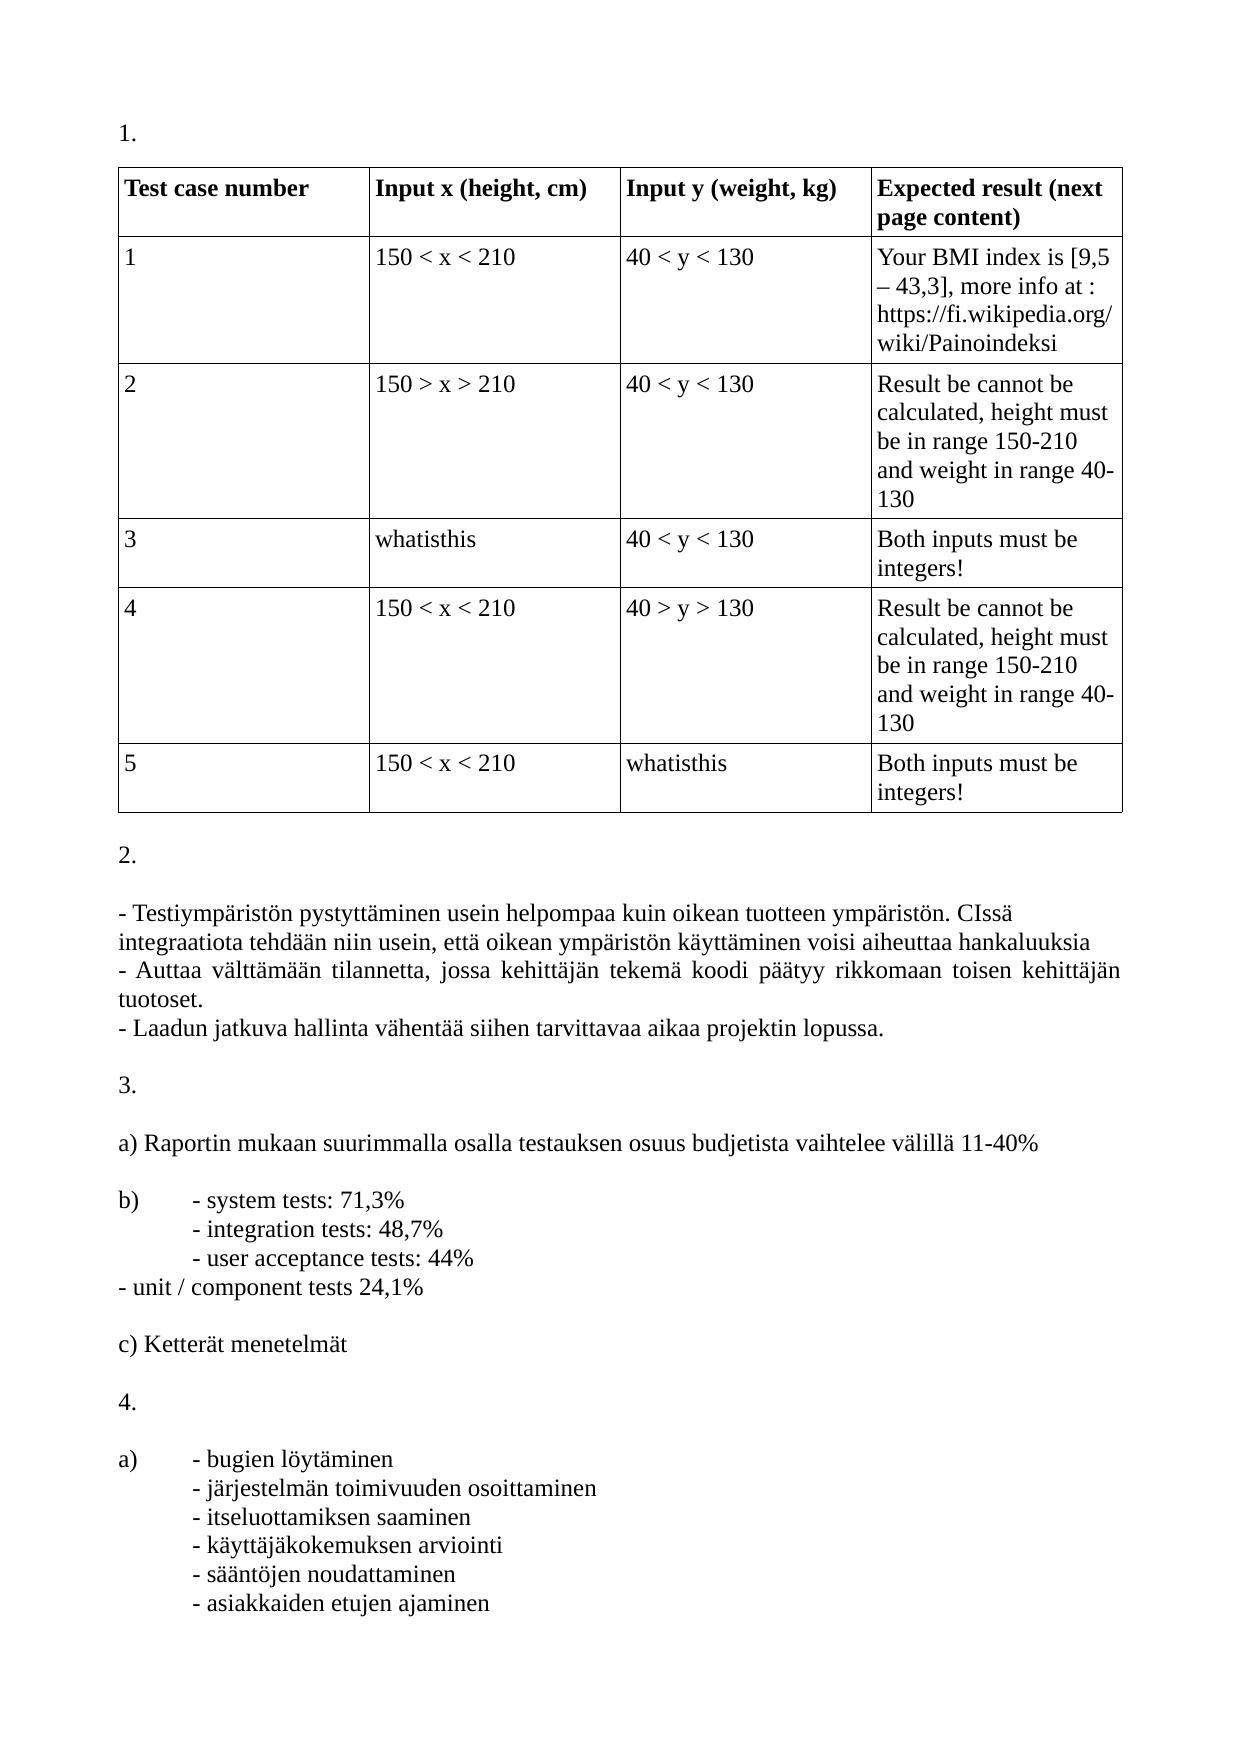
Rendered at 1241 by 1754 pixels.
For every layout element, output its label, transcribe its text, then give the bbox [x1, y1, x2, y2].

text - user acceptance tests: 44% [118, 1243, 1122, 1272]
table_cell 3 [119, 519, 369, 587]
text 4. [118, 1387, 1122, 1415]
text - Testiympäristön pystyttäminen usein helpompaa kuin oikean tuotteen ympäristön. CIssä integraatiota tehdään niin usein, että oikean ympäristön käyttäminen voisi aiheuttaa hankaluuksia [118, 898, 1122, 955]
table_cell 1 [119, 237, 369, 363]
table_header Expected result (next page content) [872, 168, 1122, 236]
table_cell 5 [119, 744, 369, 812]
table_cell Result be cannot be calculated, height must be in range 150-210 and weight in range 40-130 [872, 588, 1122, 742]
table_header Test case number [119, 168, 369, 236]
text - unit / component tests 24,1% [118, 1272, 1122, 1300]
text c) Ketterät menetelmät [118, 1329, 1122, 1358]
table_header Input y (weight, kg) [621, 168, 871, 236]
table_cell 150 < x < 210 [370, 744, 620, 812]
table_cell Your BMI index is [9,5 – 43,3], more info at : https://fi.wikipedia.org/wiki/Painoindeksi [872, 237, 1122, 363]
text b) - system tests: 71,3% [118, 1185, 1122, 1214]
table_cell whatisthis [621, 744, 871, 812]
table_cell 40 < y < 130 [621, 364, 871, 518]
table_cell 40 < y < 130 [621, 237, 871, 363]
text - integration tests: 48,7% [118, 1214, 1122, 1243]
text - sääntöjen noudattaminen [118, 1559, 1122, 1588]
table_cell whatisthis [370, 519, 620, 587]
text a) - bugien löytäminen [118, 1444, 1122, 1473]
text 1. [118, 118, 1122, 147]
table_cell 150 < x < 210 [370, 588, 620, 742]
table_header Input x (height, cm) [370, 168, 620, 236]
table_cell 40 < y < 130 [621, 519, 871, 587]
table_cell Both inputs must be integers! [872, 519, 1122, 587]
table_cell 4 [119, 588, 369, 742]
text - Laadun jatkuva hallinta vähentää siihen tarvittavaa aikaa projektin lopussa. [118, 1013, 1122, 1042]
table_cell Result be cannot be calculated, height must be in range 150-210 and weight in range 40-130 [872, 364, 1122, 518]
table_cell Both inputs must be integers! [872, 744, 1122, 812]
text - itseluottamiksen saaminen [118, 1502, 1122, 1530]
text 3. [118, 1070, 1122, 1099]
text - järjestelmän toimivuuden osoittaminen [118, 1473, 1122, 1502]
table_cell 40 > y > 130 [621, 588, 871, 742]
table_cell 150 > x > 210 [370, 364, 620, 518]
text - käyttäjäkokemuksen arviointi [118, 1530, 1122, 1559]
text 2. [118, 840, 1122, 869]
text a) Raportin mukaan suurimmalla osalla testauksen osuus budjetista vaihtelee välillä 11-40% [118, 1128, 1122, 1157]
text - Auttaa välttämään tilannetta, jossa kehittäjän tekemä koodi päätyy rikkomaan toisen kehittäjän tuotoset. [118, 955, 1122, 1013]
table_cell 150 < x < 210 [370, 237, 620, 363]
text - asiakkaiden etujen ajaminen [118, 1588, 1122, 1617]
table_cell 2 [119, 364, 369, 518]
